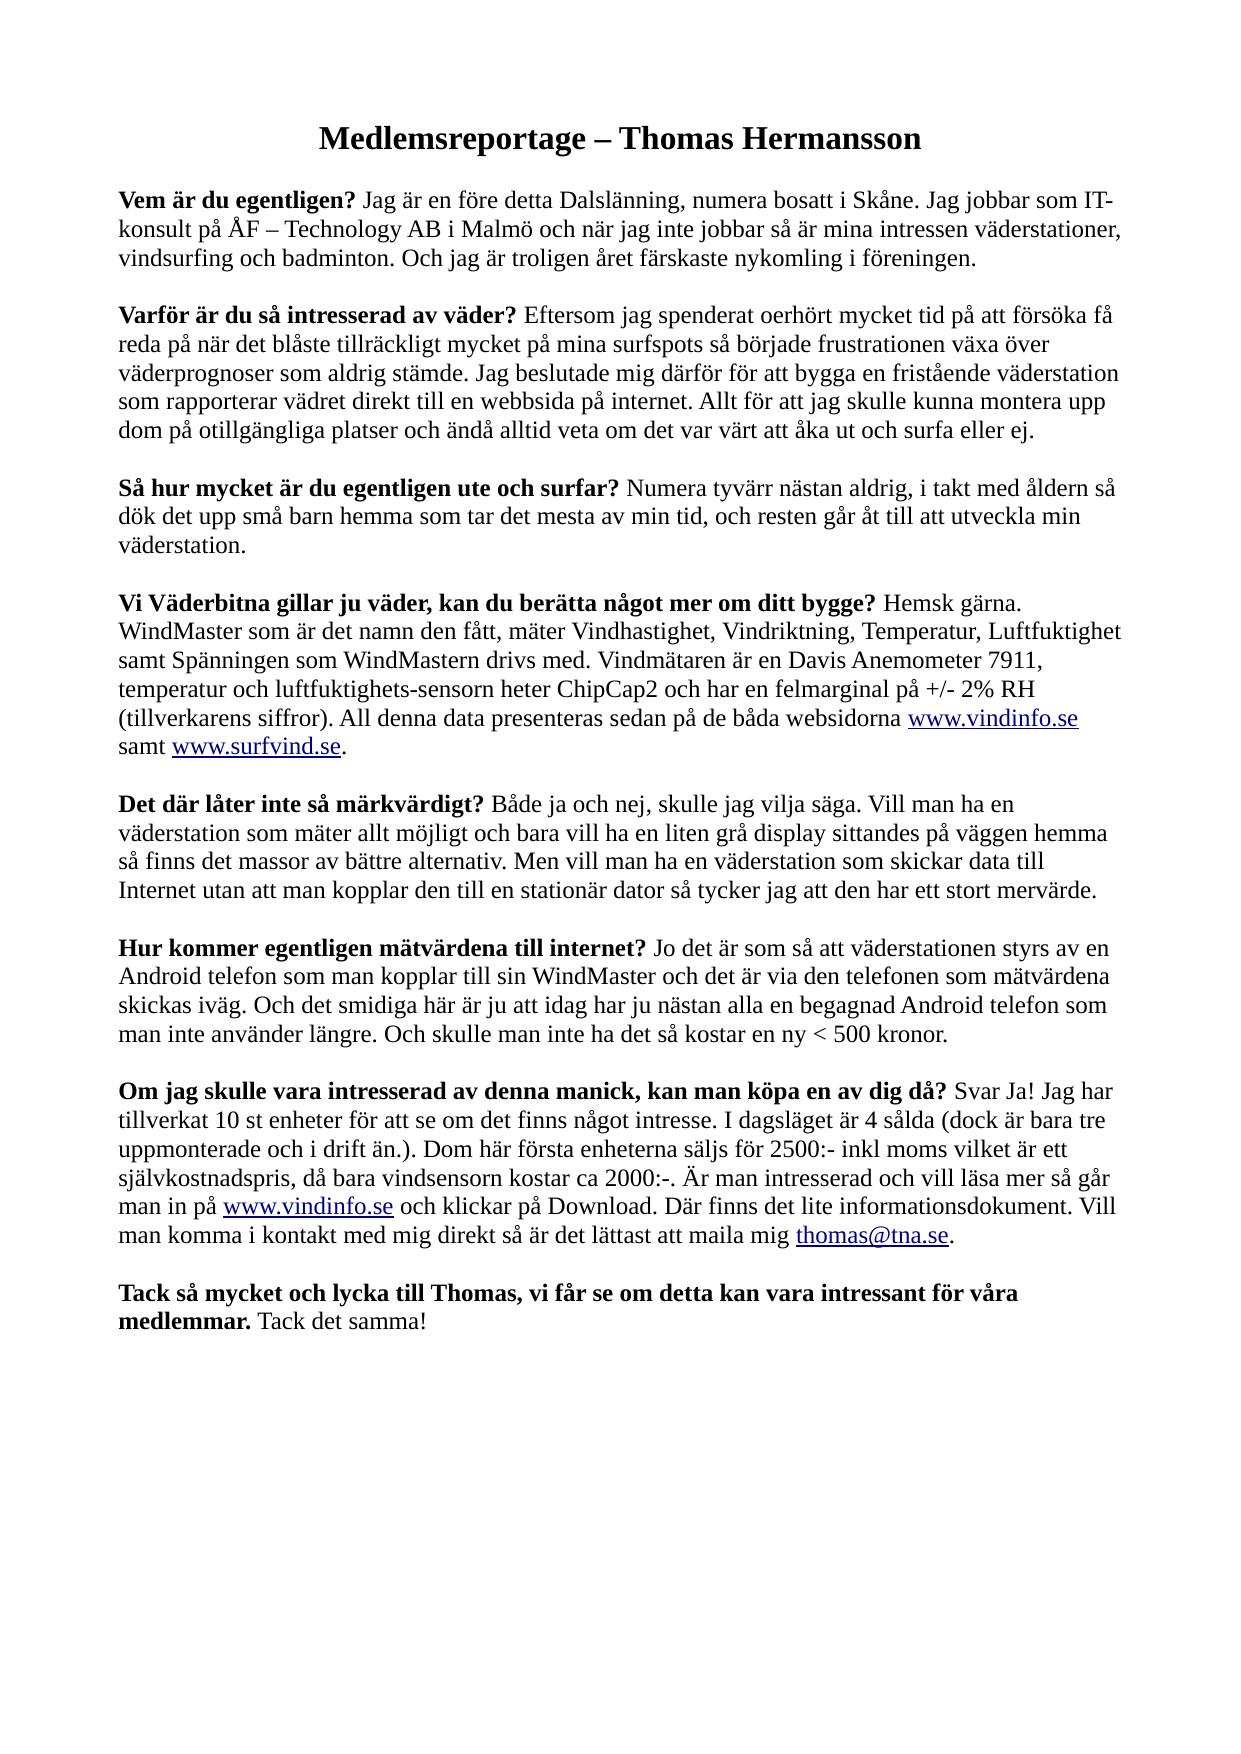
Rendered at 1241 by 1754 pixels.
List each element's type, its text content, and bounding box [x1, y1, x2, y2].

text Så hur mycket är du egentligen ute och surfar? Numera tyvärr nästan aldrig, i takt med åldern så dök det upp små barn hemma som tar det mesta av min tid, och resten går åt till att utveckla min väderstation. [118, 473, 1122, 559]
text Varför är du så intresserad av väder? Eftersom jag spenderat oerhört mycket tid på att försöka få reda på när det blåste tillräckligt mycket på mina surfspots så började frustrationen växa över väderprognoser som aldrig stämde. Jag beslutade mig därför för att bygga en fristående väderstation som rapporterar vädret direkt till en webbsida på internet. Allt för att jag skulle kunna montera upp dom på otillgängliga platser och ändå alltid veta om det var värt att åka ut och surfa eller ej. [118, 300, 1122, 444]
text Medlemsreportage – Thomas Hermansson [118, 118, 1122, 156]
text Det där låter inte så märkvärdigt? Både ja och nej, skulle jag vilja säga. Vill man ha en väderstation som mäter allt möjligt och bara vill ha en liten grå display sittandes på väggen hemma så finns det massor av bättre alternativ. Men vill man ha en väderstation som skickar data till Internet utan att man kopplar den till en stationär dator så tycker jag att den har ett stort mervärde. [118, 789, 1122, 904]
text Tack så mycket och lycka till Thomas, vi får se om detta kan vara intressant för våra medlemmar. Tack det samma! [118, 1278, 1122, 1335]
text Vem är du egentligen? Jag är en före detta Dalslänning, numera bosatt i Skåne. Jag jobbar som IT-konsult på ÅF – Technology AB i Malmö och när jag inte jobbar så är mina intressen väderstationer, vindsurfing och badminton. Och jag är troligen året färskaste nykomling i föreningen. [118, 185, 1122, 271]
text Hur kommer egentligen mätvärdena till internet? Jo det är som så att väderstationen styrs av en Android telefon som man kopplar till sin WindMaster och det är via den telefonen som mätvärdena skickas iväg. Och det smidiga här är ju att idag har ju nästan alla en begagnad Android telefon som man inte använder längre. Och skulle man inte ha det så kostar en ny < 500 kronor. [118, 933, 1122, 1048]
text Vi Väderbitna gillar ju väder, kan du berätta något mer om ditt bygge? Hemsk gärna. WindMaster som är det namn den fått, mäter Vindhastighet, Vindriktning, Temperatur, Luftfuktighet samt Spänningen som WindMastern drivs med. Vindmätaren är en Davis Anemometer 7911, temperatur och luftfuktighets-sensorn heter ChipCap2 och har en felmarginal på +/- 2% RH (tillverkarens siffror). All denna data presenteras sedan på de båda websidorna www.vindinfo.se samt www.surfvind.se. [118, 588, 1122, 760]
text Om jag skulle vara intresserad av denna manick, kan man köpa en av dig då? Svar Ja! Jag har tillverkat 10 st enheter för att se om det finns något intresse. I dagsläget är 4 sålda (dock är bara tre uppmonterade och i drift än.). Dom här första enheterna säljs för 2500:- inkl moms vilket är ett självkostnadspris, då bara vindsensorn kostar ca 2000:-. Är man intresserad och vill läsa mer så går man in på www.vindinfo.se och klickar på Download. Där finns det lite informationsdokument. Vill man komma i kontakt med mig direkt så är det lättast att maila mig thomas@tna.se. [118, 1076, 1122, 1249]
